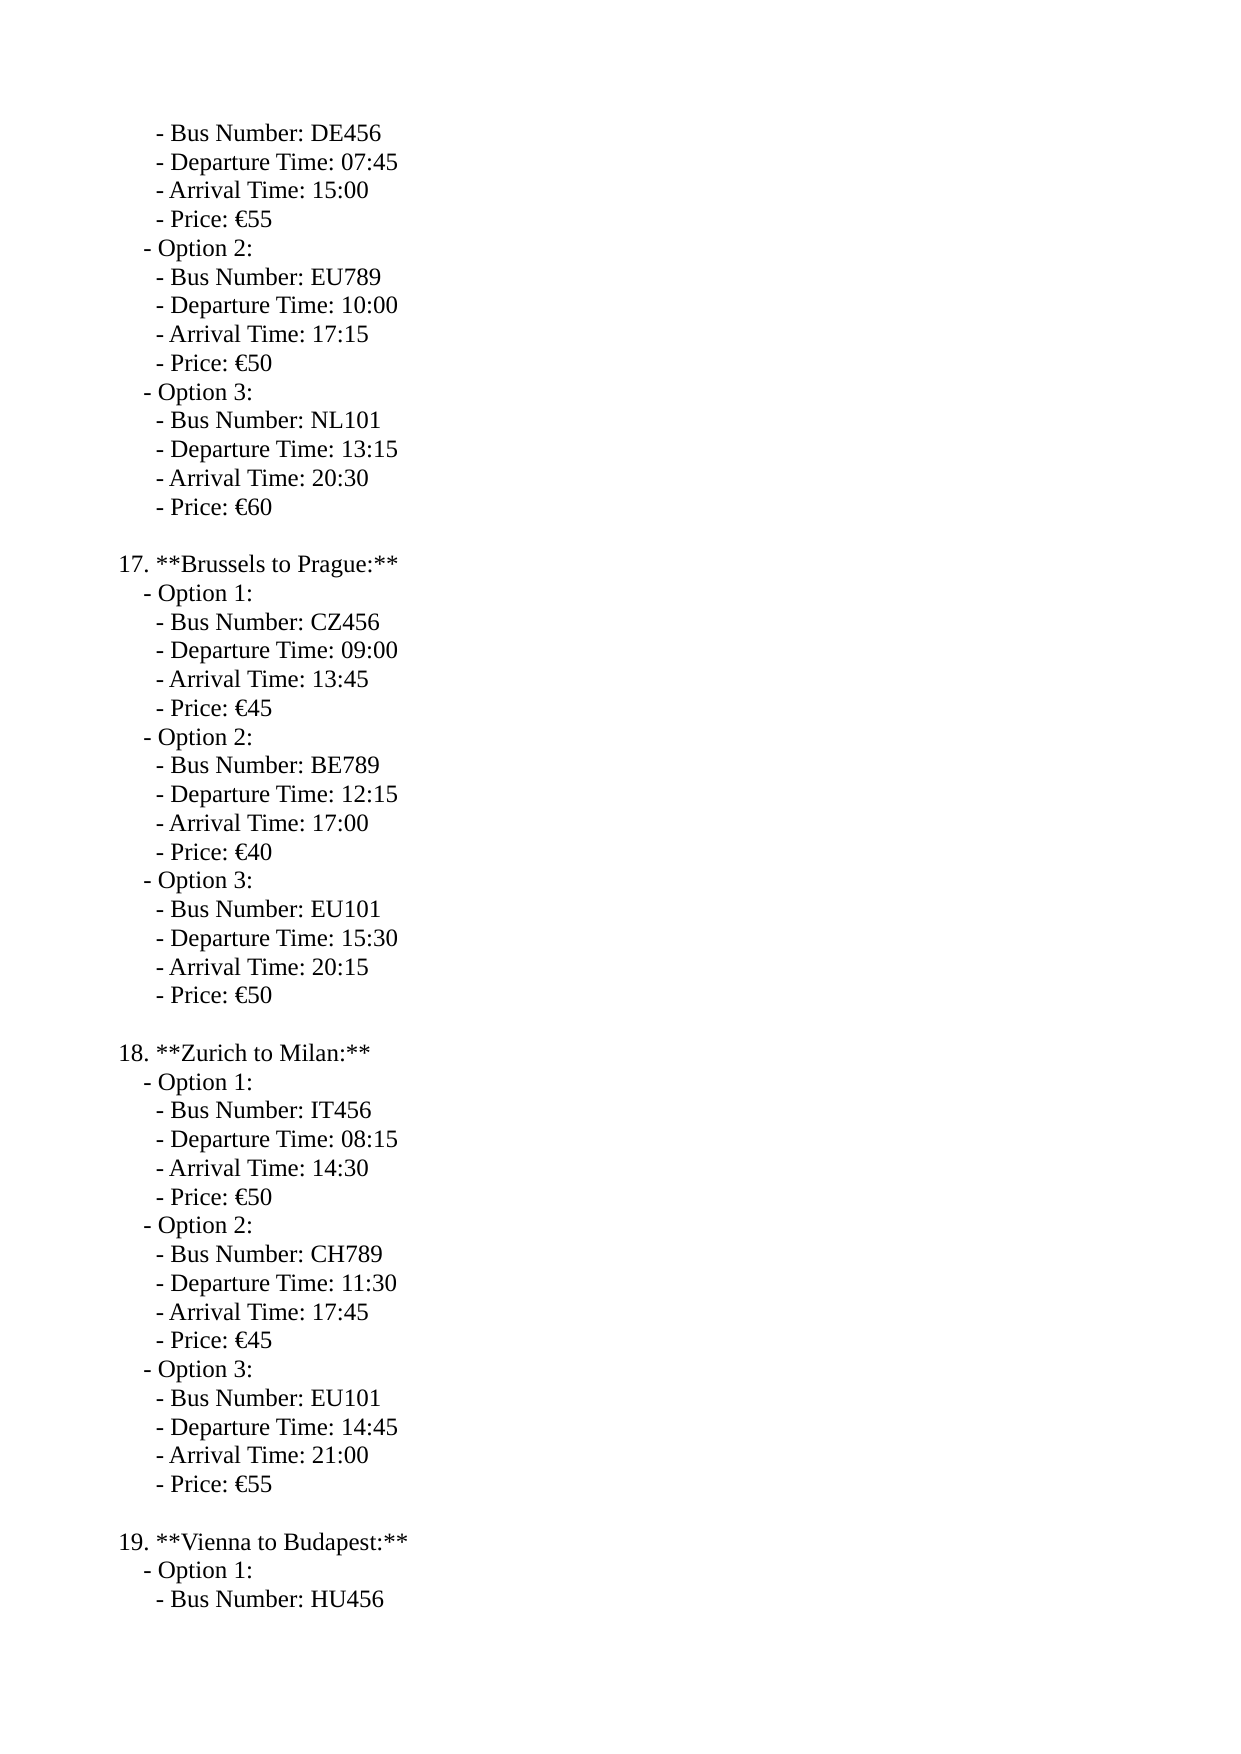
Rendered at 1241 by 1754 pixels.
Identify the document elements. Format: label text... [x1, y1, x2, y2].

text - Price: €60 [118, 492, 1122, 521]
text - Departure Time: 10:00 [118, 291, 1122, 319]
text - Bus Number: EU101 [118, 1383, 1122, 1412]
text - Arrival Time: 20:15 [118, 952, 1122, 981]
text - Price: €50 [118, 348, 1122, 377]
text - Arrival Time: 15:00 [118, 176, 1122, 204]
text - Option 1: [118, 1067, 1122, 1096]
text - Bus Number: NL101 [118, 406, 1122, 434]
text - Bus Number: IT456 [118, 1096, 1122, 1124]
text - Option 3: [118, 1354, 1122, 1383]
text - Option 1: [118, 1556, 1122, 1584]
text - Arrival Time: 14:30 [118, 1153, 1122, 1182]
text - Option 2: [118, 722, 1122, 751]
text - Price: €50 [118, 1182, 1122, 1211]
text - Bus Number: DE456 [118, 118, 1122, 147]
text - Price: €55 [118, 204, 1122, 233]
text - Arrival Time: 17:00 [118, 808, 1122, 837]
text - Departure Time: 07:45 [118, 147, 1122, 176]
text - Departure Time: 12:15 [118, 779, 1122, 808]
text - Option 2: [118, 233, 1122, 262]
text - Price: €55 [118, 1469, 1122, 1498]
text - Bus Number: BE789 [118, 751, 1122, 779]
text - Option 3: [118, 377, 1122, 406]
text - Price: €50 [118, 981, 1122, 1009]
text - Option 2: [118, 1211, 1122, 1239]
text - Bus Number: EU789 [118, 262, 1122, 291]
text 17. **Brussels to Prague:** [118, 549, 1122, 578]
text - Price: €45 [118, 693, 1122, 722]
text - Arrival Time: 13:45 [118, 664, 1122, 693]
text 18. **Zurich to Milan:** [118, 1038, 1122, 1067]
text - Arrival Time: 17:45 [118, 1297, 1122, 1326]
text - Price: €45 [118, 1326, 1122, 1354]
text - Option 1: [118, 578, 1122, 607]
text - Bus Number: CZ456 [118, 607, 1122, 636]
text - Departure Time: 09:00 [118, 636, 1122, 664]
text - Bus Number: HU456 [118, 1584, 1122, 1613]
text - Departure Time: 14:45 [118, 1412, 1122, 1441]
text - Departure Time: 15:30 [118, 923, 1122, 952]
text - Arrival Time: 21:00 [118, 1441, 1122, 1469]
text - Option 3: [118, 866, 1122, 894]
text - Arrival Time: 20:30 [118, 463, 1122, 492]
text - Bus Number: EU101 [118, 894, 1122, 923]
text - Bus Number: CH789 [118, 1239, 1122, 1268]
text - Departure Time: 08:15 [118, 1124, 1122, 1153]
text - Arrival Time: 17:15 [118, 319, 1122, 348]
text - Departure Time: 13:15 [118, 434, 1122, 463]
text 19. **Vienna to Budapest:** [118, 1527, 1122, 1556]
text - Price: €40 [118, 837, 1122, 866]
text - Departure Time: 11:30 [118, 1268, 1122, 1297]
